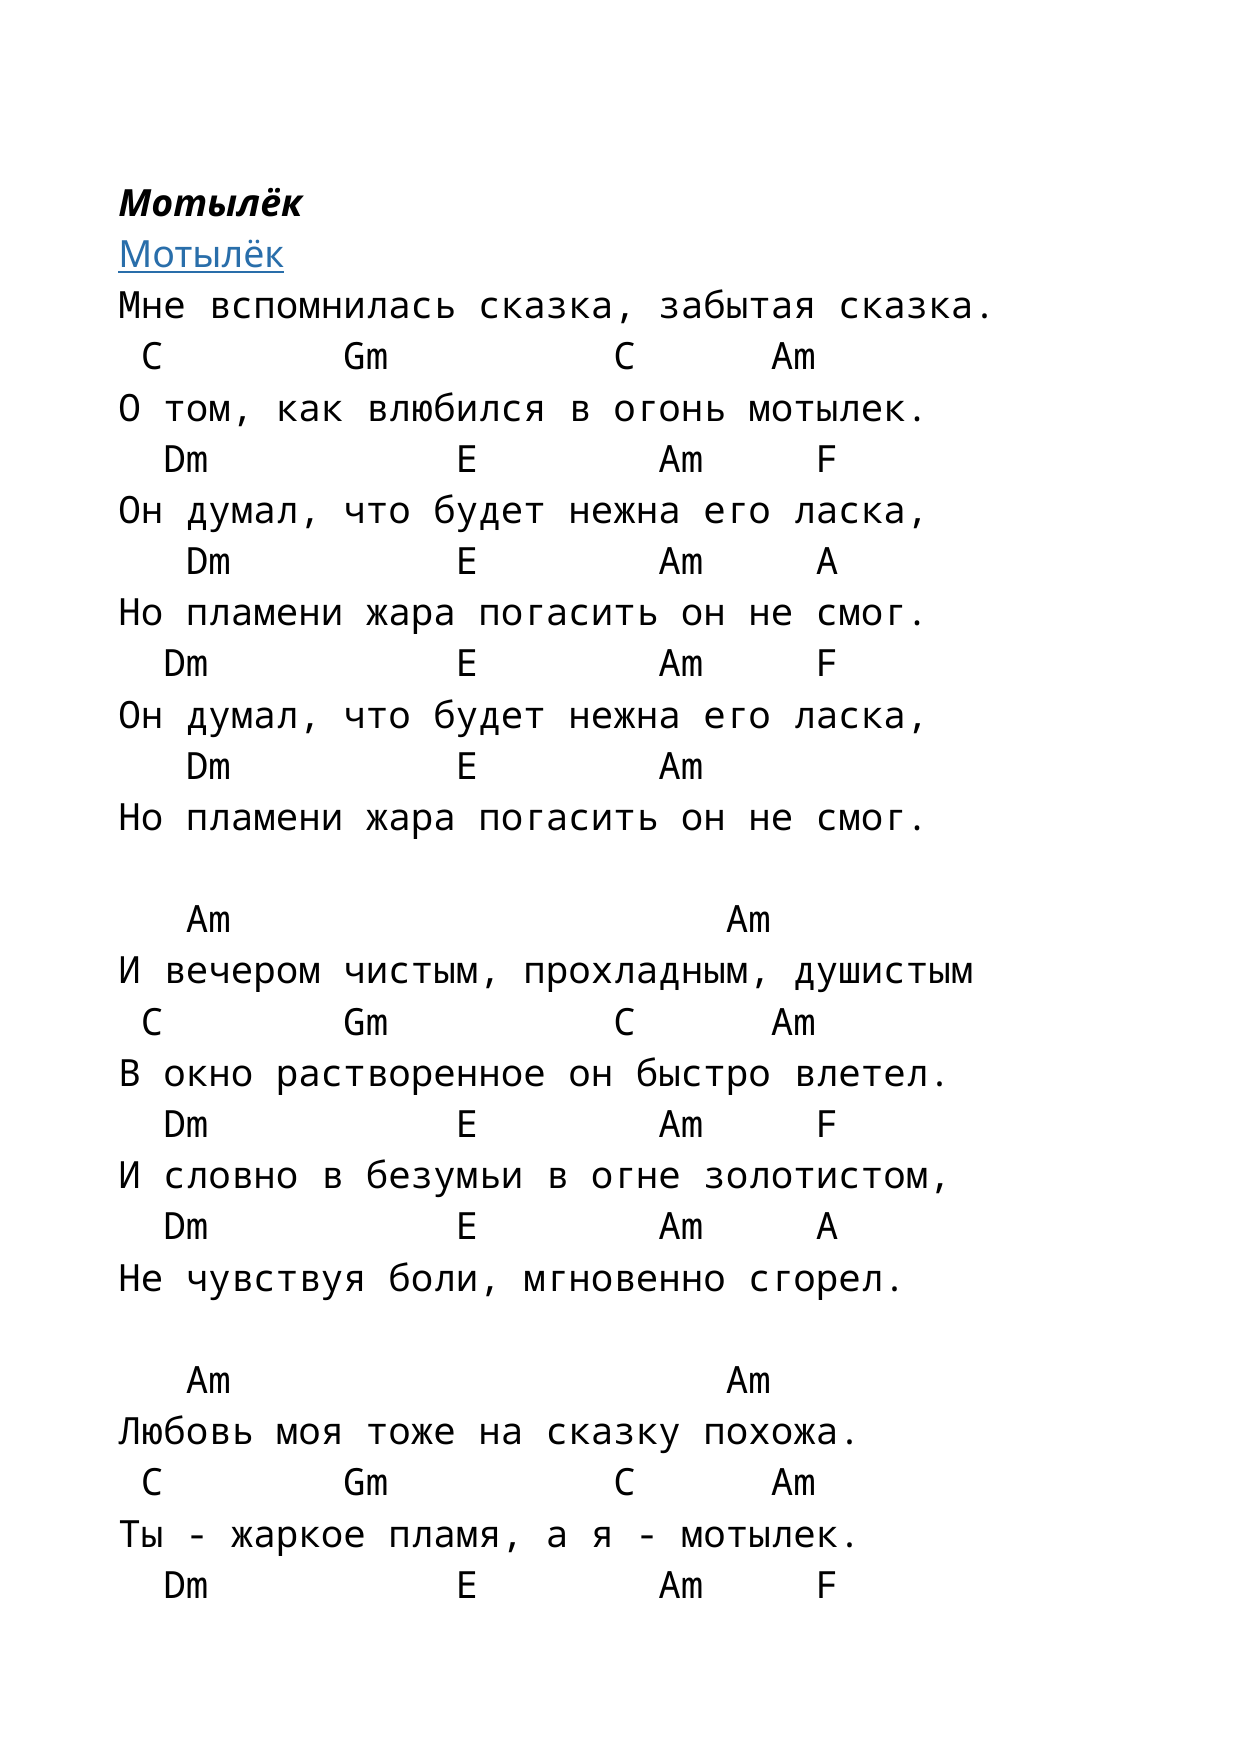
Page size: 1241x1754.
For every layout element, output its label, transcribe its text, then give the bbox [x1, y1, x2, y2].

text Dm E Am A [118, 534, 1122, 586]
text Мне вспомнилась сказка, забытая сказка. [118, 278, 1122, 329]
text Dm E Am F [118, 637, 1122, 688]
text Не чувствуя боли, мгновенно сгорел. [118, 1251, 1122, 1302]
text Dm E Am F [118, 1558, 1122, 1609]
text Но пламени жара погасить он не смог. [118, 586, 1122, 637]
text C Gm C Am [118, 1456, 1122, 1507]
text Am Am [118, 892, 1122, 944]
text И словно в безумьи в огне золотистом, [118, 1149, 1122, 1200]
text Но пламени жара погасить он не смог. [118, 790, 1122, 841]
text Любовь моя тоже на сказку похожа. [118, 1404, 1122, 1456]
text Он думал, что будет нежна его ласка, [118, 483, 1122, 534]
text C Gm C Am [118, 329, 1122, 381]
text Dm E Am [118, 739, 1122, 790]
text Мотылёк [118, 227, 1122, 278]
text И вечером чистым, прохладным, душистым [118, 944, 1122, 995]
text Dm E Am F [118, 432, 1122, 483]
text Am Am [118, 1353, 1122, 1404]
text В окно растворенное он быстро влетел. [118, 1046, 1122, 1097]
text Ты - жаркое пламя, а я - мотылек. [118, 1507, 1122, 1558]
text C Gm C Am [118, 995, 1122, 1046]
text Dm E Am A [118, 1200, 1122, 1251]
text О том, как влюбился в огонь мотылек. [118, 381, 1122, 432]
subtitle Мотылёк [118, 176, 1122, 227]
text Dm E Am F [118, 1097, 1122, 1149]
text Он думал, что будет нежна его ласка, [118, 688, 1122, 739]
